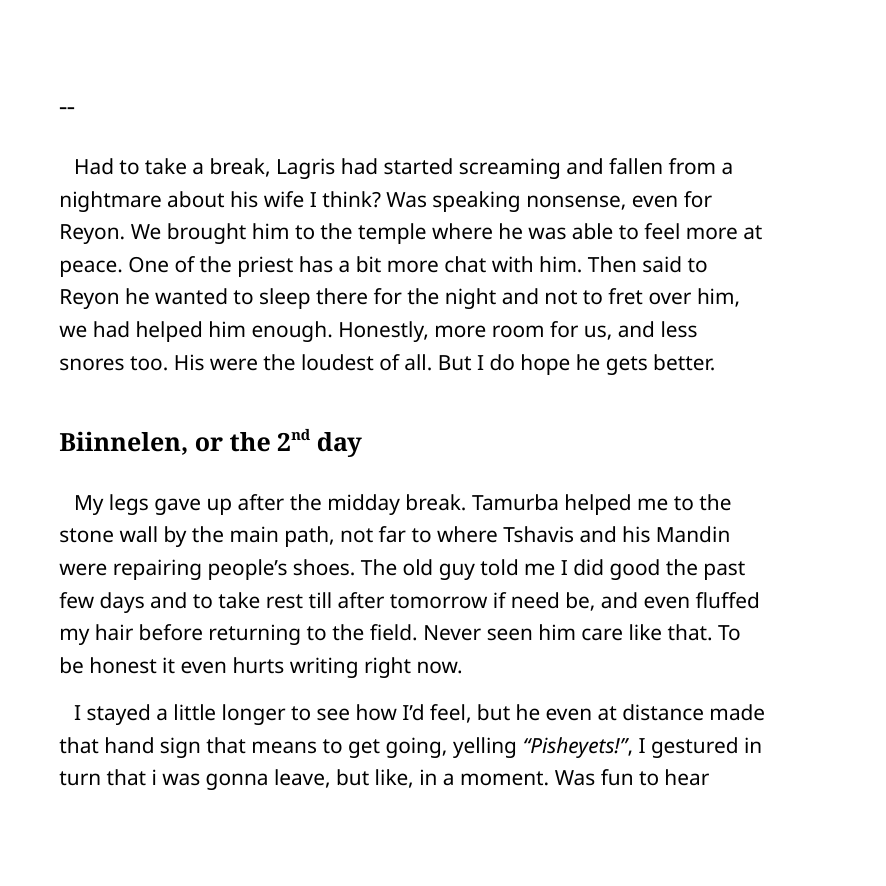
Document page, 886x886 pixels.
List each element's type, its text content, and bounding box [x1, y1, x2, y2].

subtitle Biinnelen, or the 2nd day [59, 424, 768, 458]
text I stayed a little longer to see how I’d feel, but he even at distance made that hand sign that means to get going, yelling “Pisheyets!”, I gestured in turn that i was gonna leave, but like, in a moment. Was fun to hear [59, 698, 768, 792]
text My legs gave up after the midday break. Tamurba helped me to the stone wall by the main path, not far to where Tshavis and his Mandin were repairing people’s shoes. The old guy told me I did good the past few days and to take rest till after tomorrow if need be, and even fluffed my hair before returning to the field. Never seen him care like that. To be honest it even hurts writing right now. [59, 488, 768, 679]
subtitle -- [59, 88, 768, 123]
text Had to take a break, Lagris had started screaming and fallen from a nightmare about his wife I think? Was speaking nonsense, even for Reyon. We brought him to the temple where he was able to feel more at peace. One of the priest has a bit more chat with him. Then said to Reyon he wanted to sleep there for the night and not to fret over him, we had helped him enough. Honestly, more room for us, and less snores too. His were the loudest of all. But I do hope he gets better. [59, 152, 768, 376]
